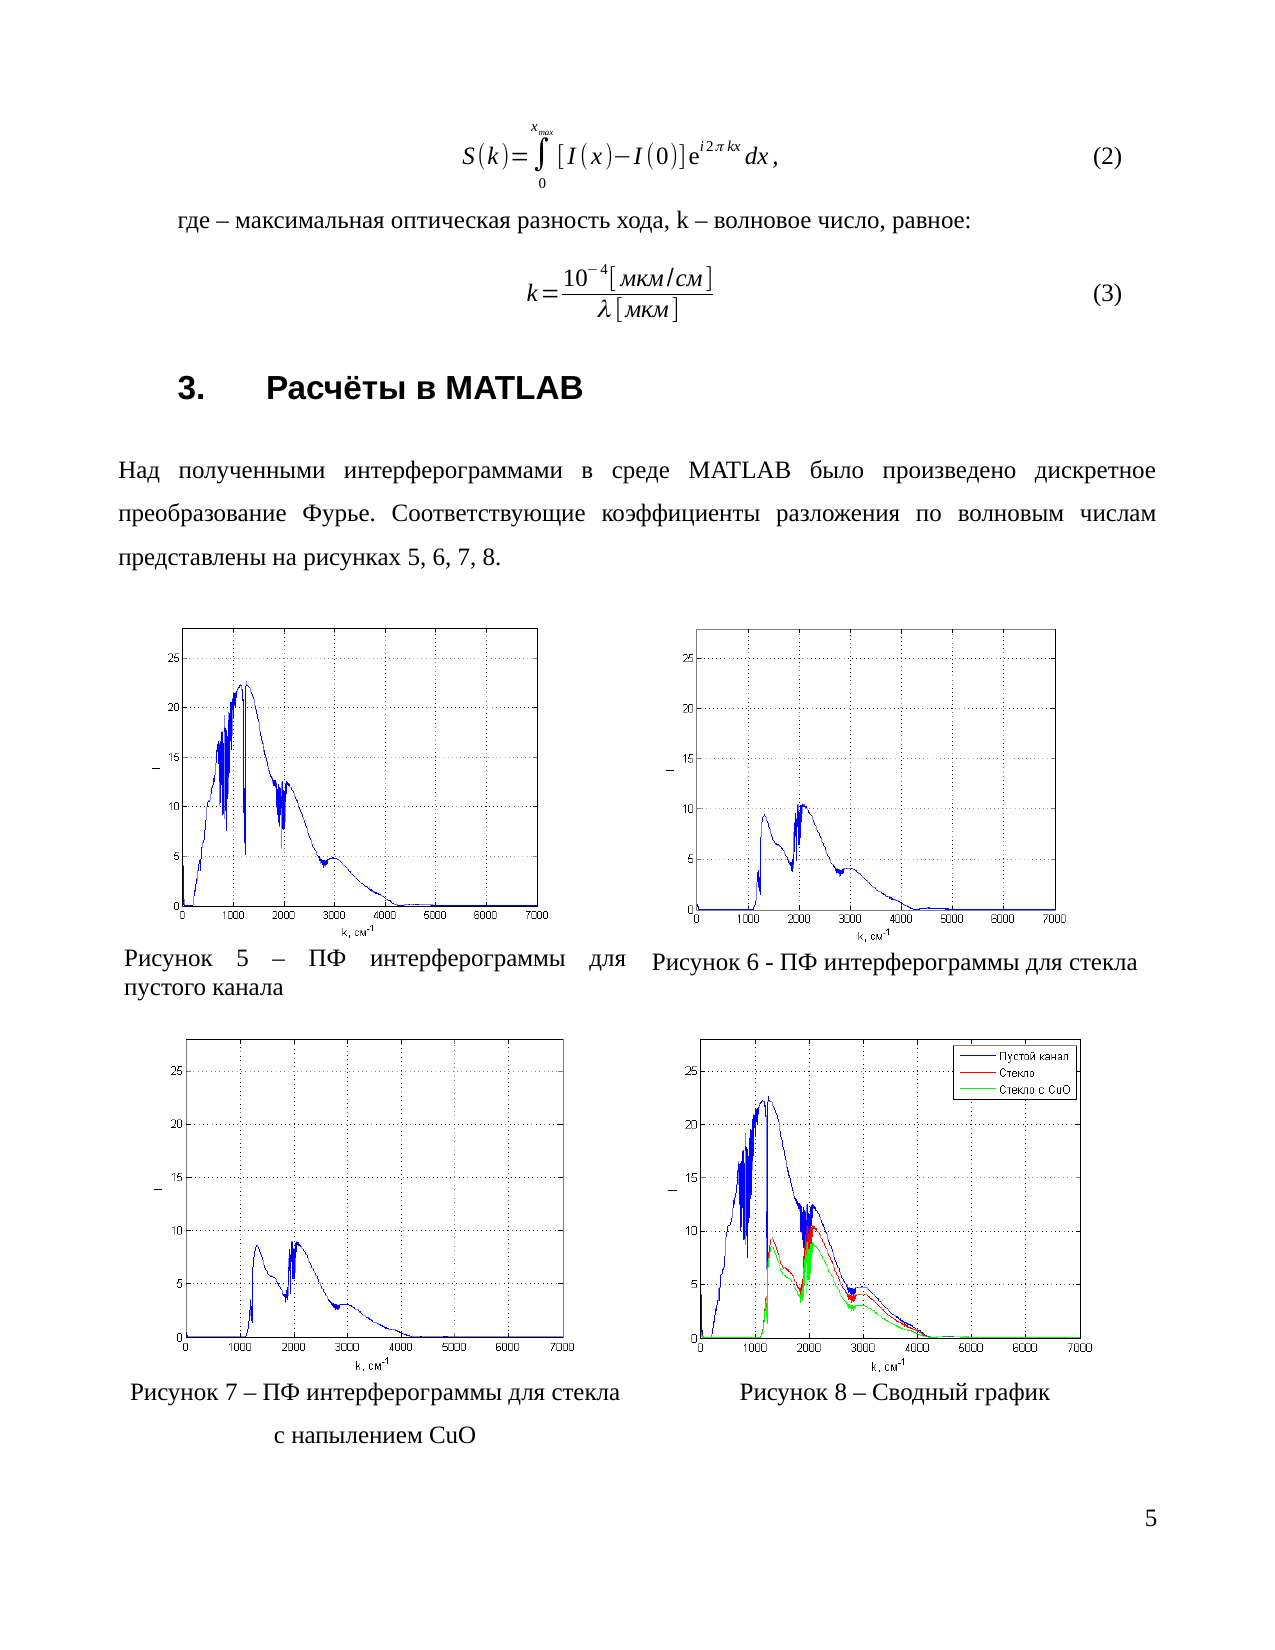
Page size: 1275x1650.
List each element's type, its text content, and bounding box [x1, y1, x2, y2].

picture [123, 602, 579, 943]
picture [637, 602, 1098, 947]
table_header Рисунок 5 – ПФ интерферограммы для пустого канала [118, 596, 632, 1006]
table_cell Рисунок 7 – ПФ интерферограммы для стекла с напылением CuO [118, 1006, 632, 1468]
text Над полученными интерферограммами в среде MATLAB было произведено дискретное преобразование Фурье. Соответствующие коэффициенты разложения по волновым числам представлены на рисунках 5, 6, 7, 8. [118, 455, 1157, 570]
text (3) [118, 260, 1157, 324]
picture [637, 1011, 1126, 1378]
picture [123, 1011, 608, 1377]
subtitle Расчёты в MATLAB [118, 368, 1157, 407]
table_cell Рисунок 8 – Сводный график [632, 1006, 1158, 1468]
text где – максимальная оптическая разность хода, k – волновое число, равное: [118, 205, 1157, 234]
table_header Рисунок 6 - ПФ интерферограммы для стекла [632, 596, 1158, 1006]
text (2) [118, 118, 1157, 191]
